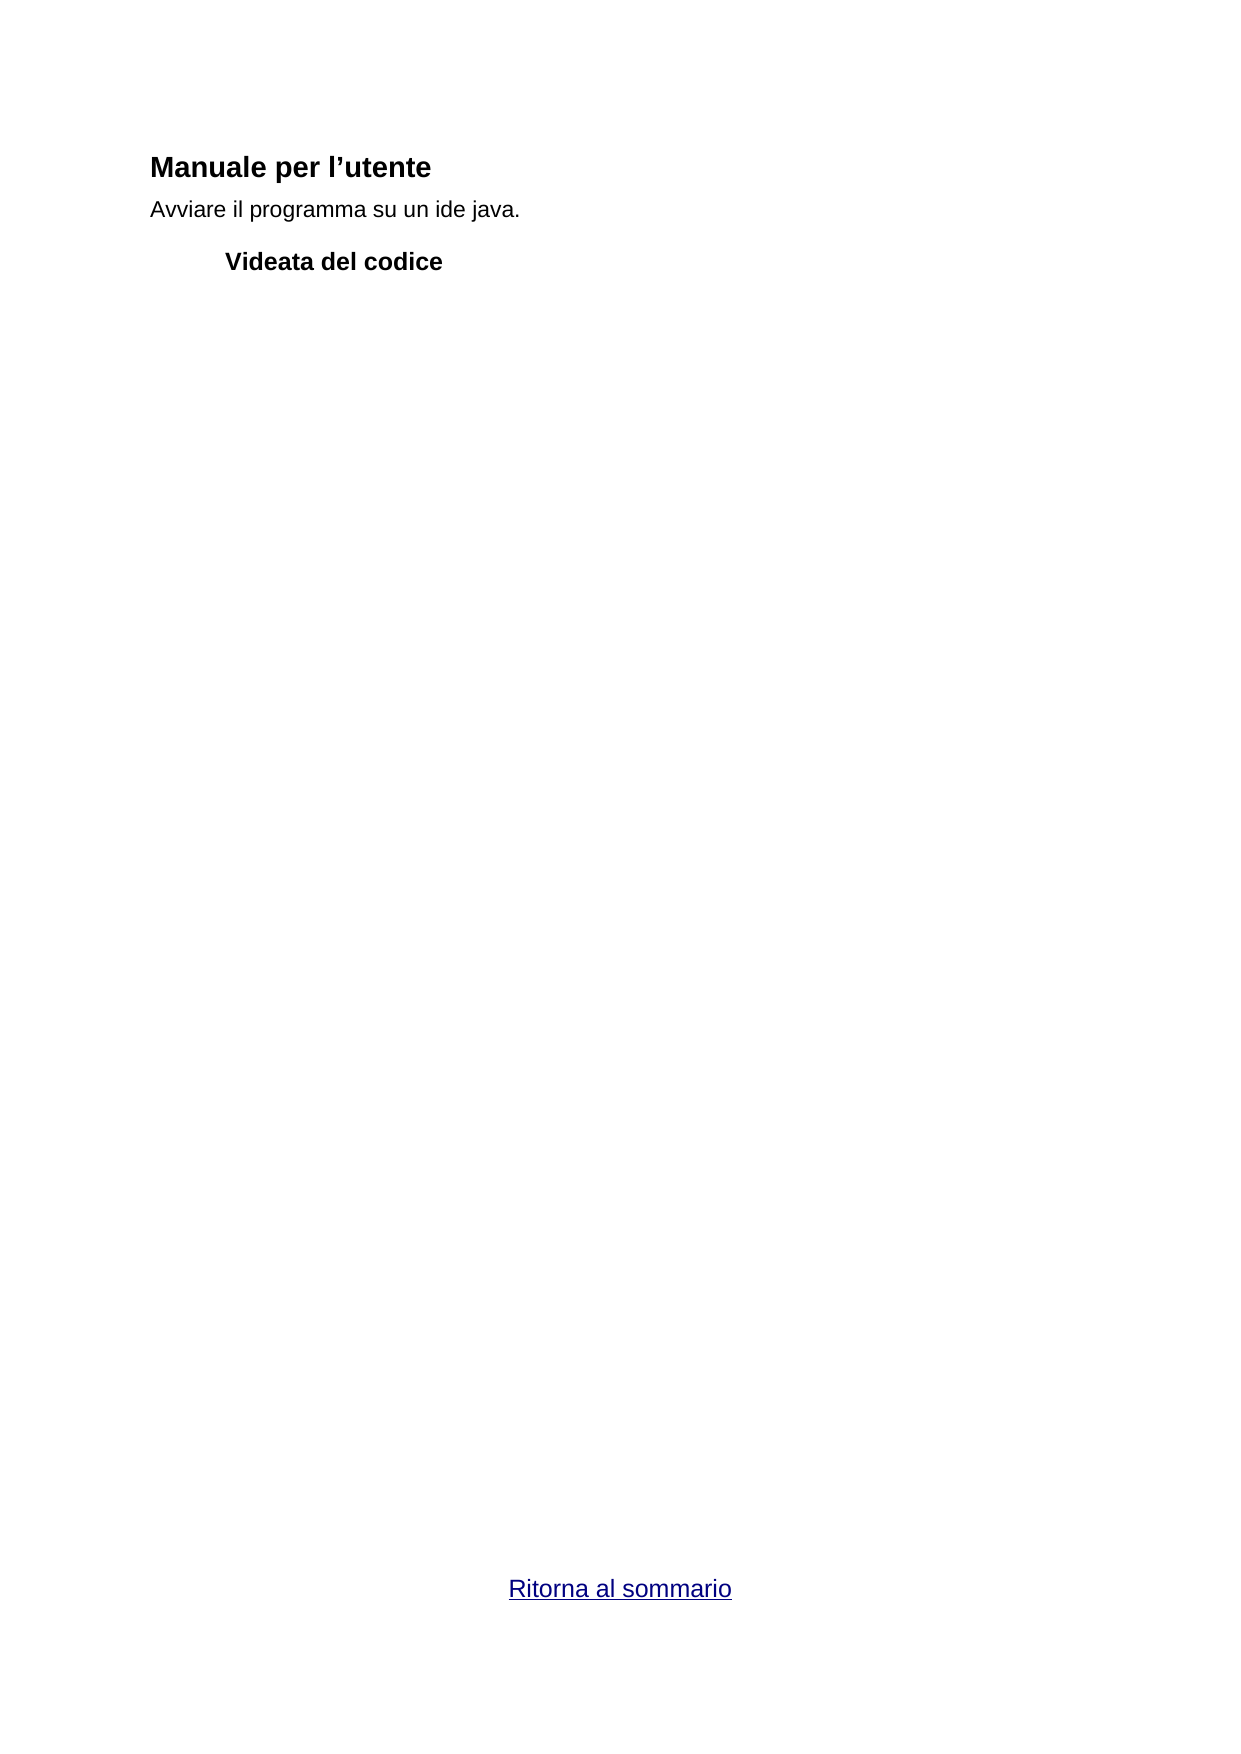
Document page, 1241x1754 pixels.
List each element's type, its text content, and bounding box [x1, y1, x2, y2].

subtitle Videata del codice [150, 247, 1090, 276]
text Avviare il programma su un ide java. [150, 196, 1090, 222]
subtitle Manuale per l’utente [150, 150, 1090, 183]
text Ritorna al sommario [150, 1574, 1090, 1602]
